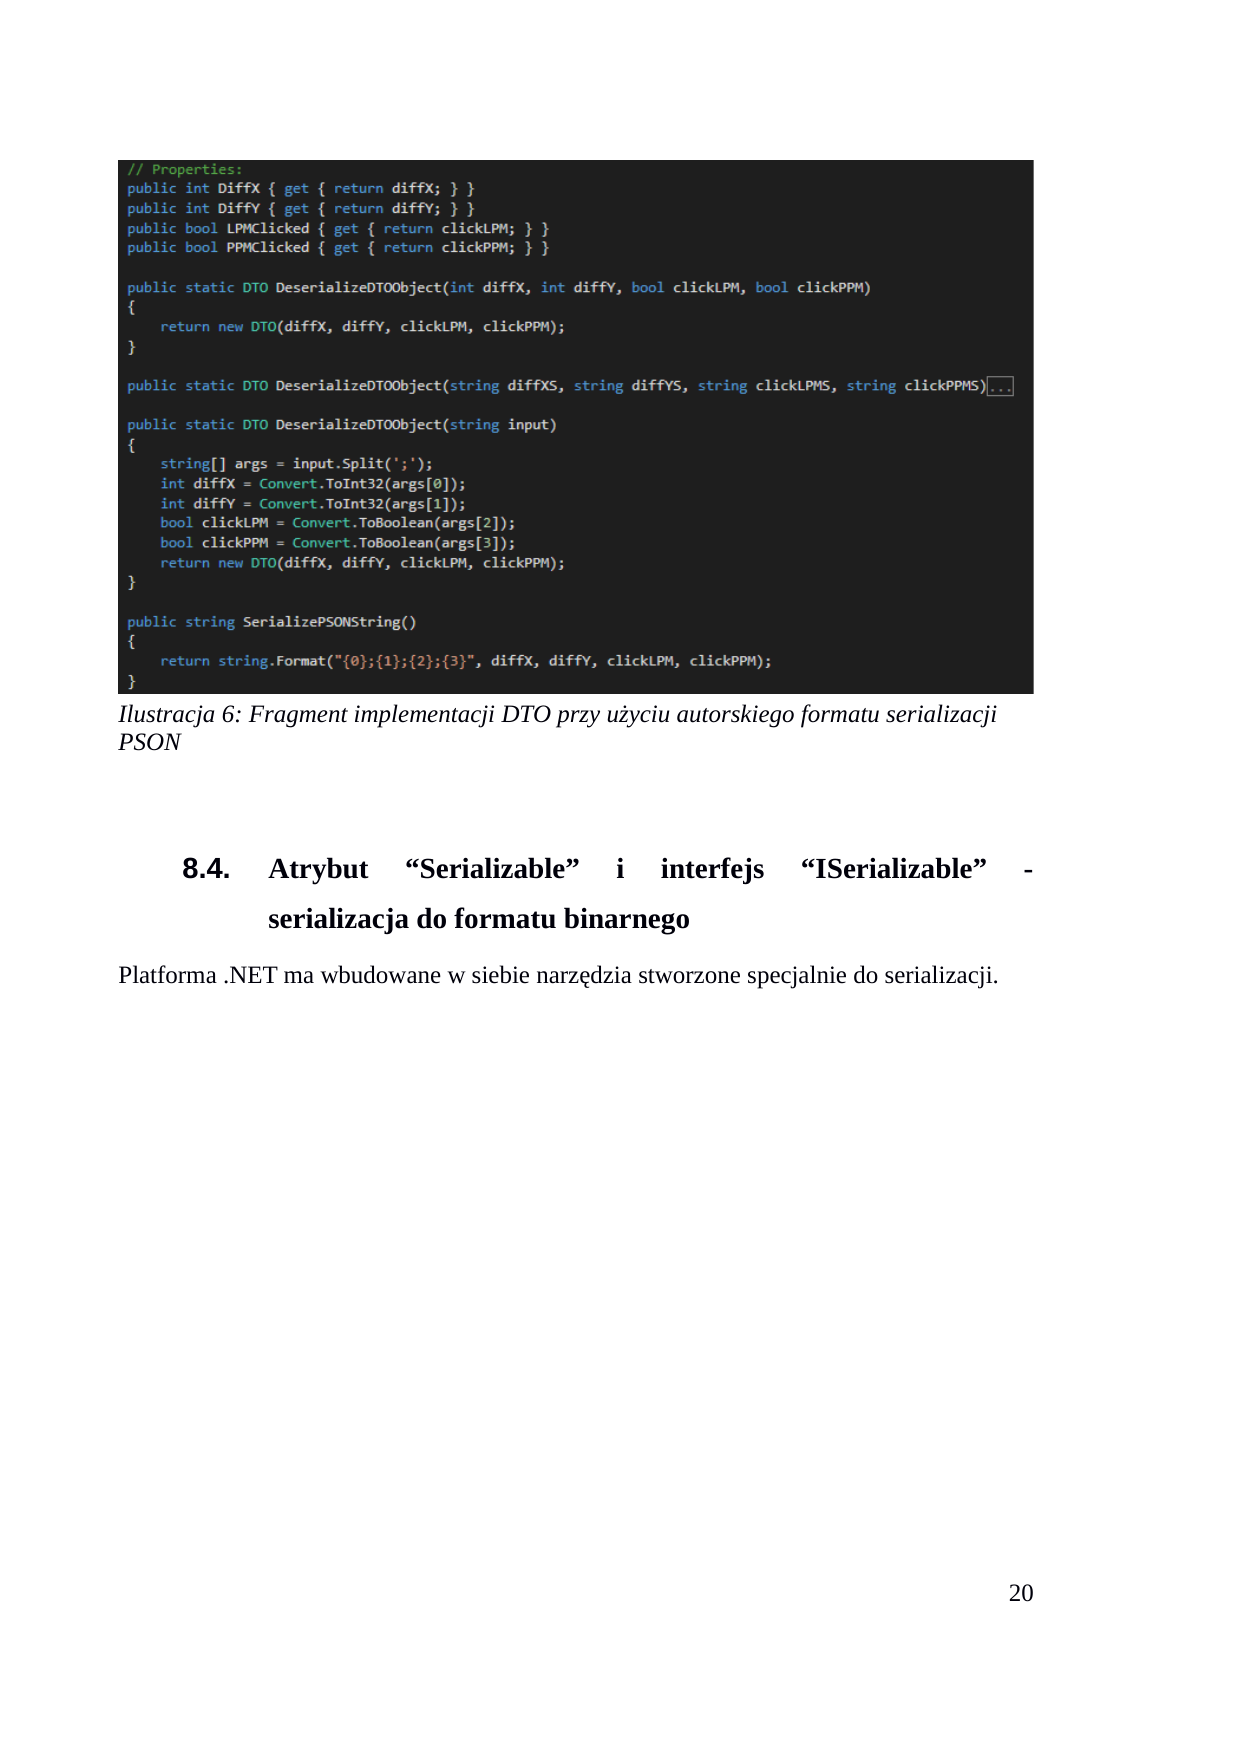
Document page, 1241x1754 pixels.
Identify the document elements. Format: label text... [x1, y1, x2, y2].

text Ilustracja 6: Fragment implementacji DTO przy użyciu autorskiego formatu serializacji PSON [118, 694, 1033, 756]
subtitle Atrybut “Serializable” i interfejs “ISerializable” - serializacja do formatu binarnego [231, 851, 1033, 935]
picture [118, 160, 1034, 694]
text Platforma .NET ma wbudowane w siebie narzędzia stworzone specjalnie do serializacji. [118, 960, 1033, 989]
